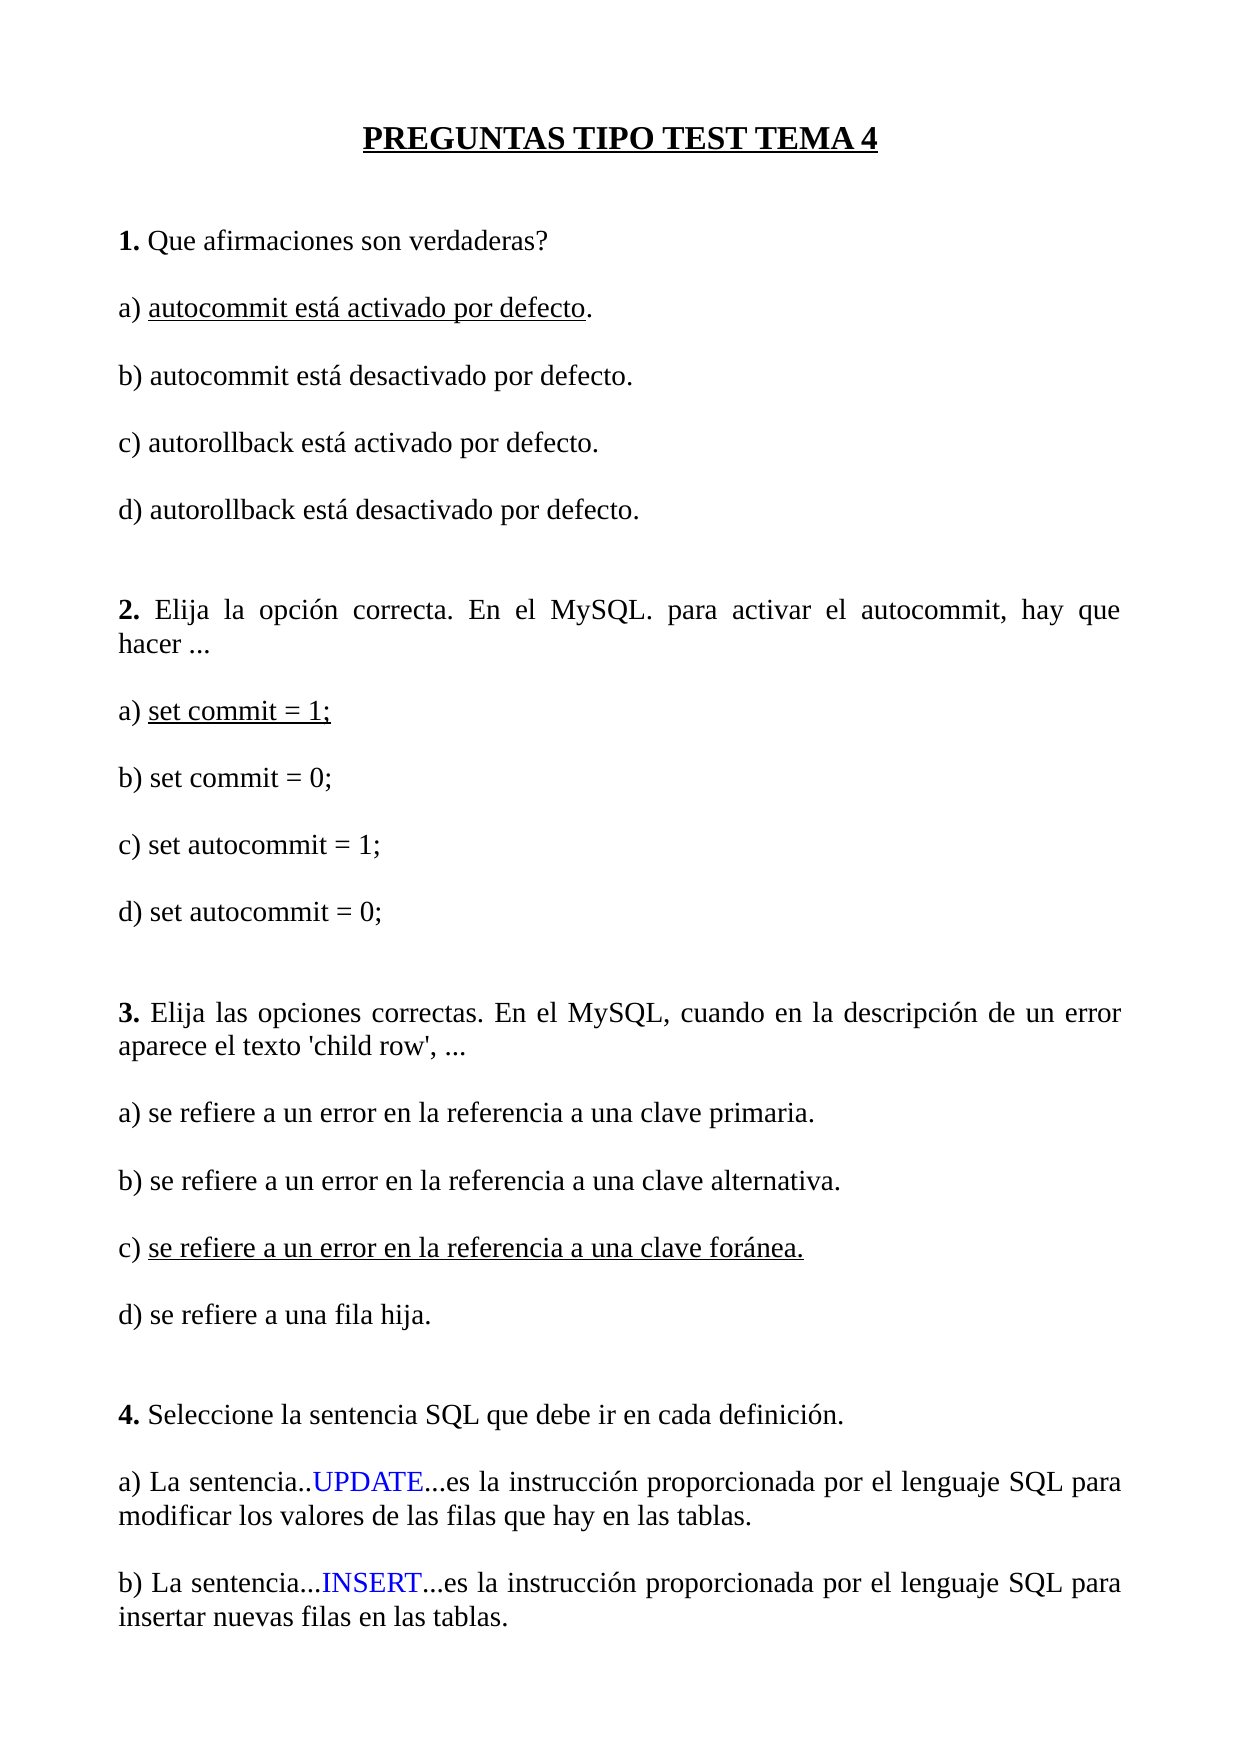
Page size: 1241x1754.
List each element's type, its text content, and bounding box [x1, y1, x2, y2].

text b) La sentencia...INSERT...es la instrucción proporcionada por el lenguaje SQL para insertar nuevas filas en las tablas. [118, 1565, 1122, 1632]
text c) se refiere a un error en la referencia a una clave foránea. [118, 1230, 1122, 1263]
text a) set commit = 1; [118, 693, 1122, 727]
text 3. Elija las opciones correctas. En el MySQL, cuando en la descripción de un error aparece el texto 'child row', ... [118, 995, 1122, 1062]
text b) autocommit está desactivado por defecto. [118, 358, 1122, 391]
text PREGUNTAS TIPO TEST TEMA 4 [118, 118, 1122, 156]
text d) autorollback está desactivado por defecto. [118, 492, 1122, 525]
text c) set autocommit = 1; [118, 827, 1122, 861]
text d) se refiere a una fila hija. [118, 1297, 1122, 1330]
text a) autocommit está activado por defecto. [118, 291, 1122, 324]
text d) set autocommit = 0; [118, 894, 1122, 928]
text b) set commit = 0; [118, 760, 1122, 794]
text 1. Que afirmaciones son verdaderas? [118, 223, 1122, 257]
text 4. Seleccione la sentencia SQL que debe ir en cada definición. [118, 1397, 1122, 1431]
text a) La sentencia..UPDATE...es la instrucción proporcionada por el lenguaje SQL para modificar los valores de las filas que hay en las tablas. [118, 1464, 1122, 1532]
text c) autorollback está activado por defecto. [118, 425, 1122, 458]
text a) se refiere a un error en la referencia a una clave primaria. [118, 1096, 1122, 1129]
text b) se refiere a un error en la referencia a una clave alternativa. [118, 1163, 1122, 1196]
text 2. Elija la opción correcta. En el MySQL. para activar el autocommit, hay que hacer ... [118, 592, 1122, 659]
